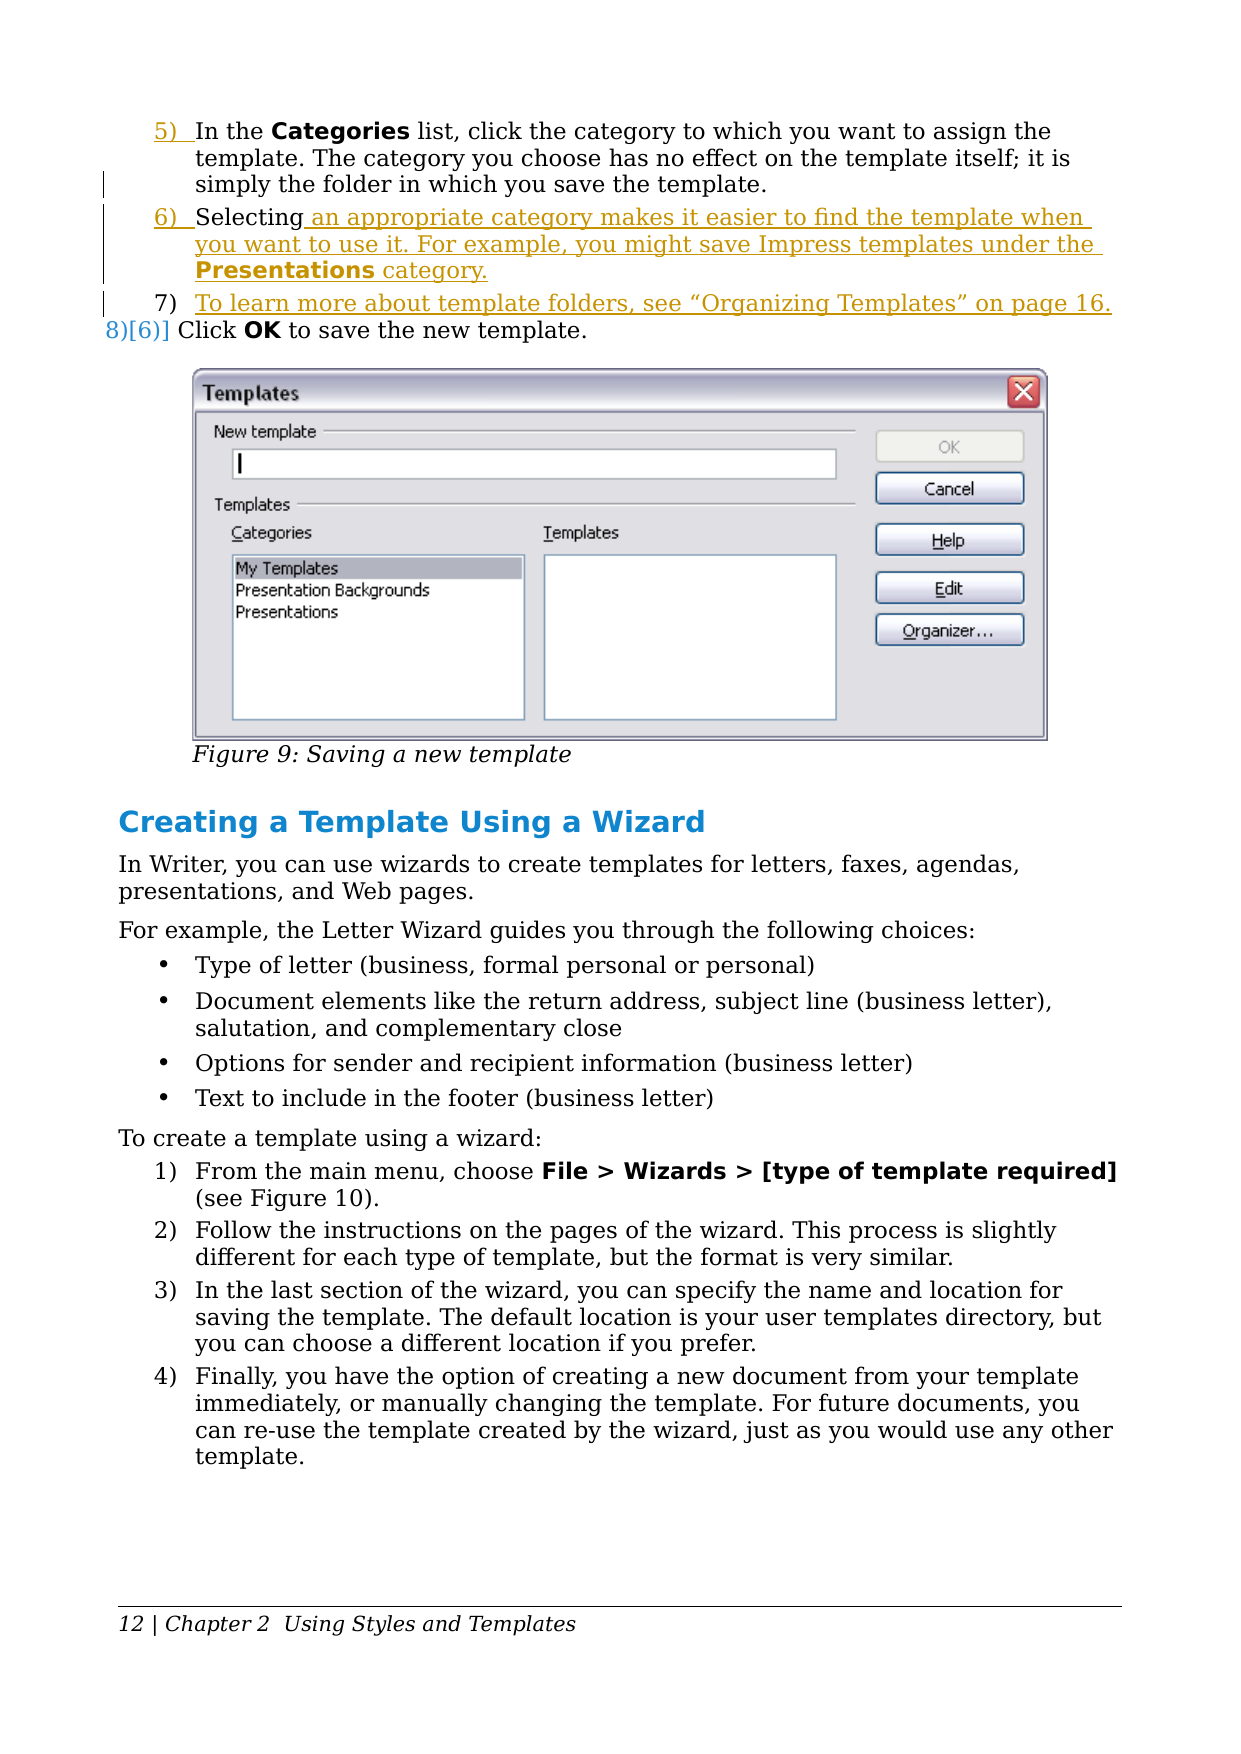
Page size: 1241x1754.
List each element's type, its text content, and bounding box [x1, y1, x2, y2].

text Figure 9: Saving a new template [192, 741, 1048, 768]
list To learn more about template folders, see “Organizing Templates” on page 16. [177, 291, 1122, 317]
list In the last section of the wizard, you can specify the name and location for saving the template. The default location is your user templates directory, but you can choose a different location if you prefer. [177, 1277, 1122, 1357]
list To create a template using a wizard: [118, 1125, 1122, 1152]
list For example, the Letter Wizard guides you through the following choices: [118, 917, 1122, 944]
list Options for sender and recipient information (business letter) [156, 1048, 1122, 1077]
list Finally, you have the option of creating a new document from your template immediately, or manually changing the template. For future documents, you can re-use the template created by the wizard, just as you would use any other template. [177, 1363, 1122, 1470]
list From the main menu, choose File > Wizards > [type of template required] (see Figure 10). [177, 1158, 1128, 1211]
subtitle Creating a Template Using a Wizard [118, 805, 1122, 839]
list Text to include in the footer (business letter) [156, 1083, 1122, 1113]
picture [192, 368, 1048, 741]
list Document elements like the return address, subject line (business letter), salutation, and complementary close [156, 986, 1122, 1042]
list Type of letter (business, formal personal or personal) [156, 951, 1122, 980]
text In Writer, you can use wizards to create templates for letters, faxes, agendas, presentations, and Web pages. [118, 852, 1122, 905]
list Selecting an appropriate category makes it easier to find the template when you want to use it. For example, you might save Impress templates under the Presentations category. [177, 204, 1122, 284]
list Click OK to save the new template. [177, 317, 1122, 344]
list In the Categories list, click the category to which you want to assign the template. The category you choose has no effect on the template itself; it is simply the folder in which you save the template. [177, 118, 1122, 198]
list Follow the instructions on the pages of the wizard. This process is slightly different for each type of template, but the format is very similar. [177, 1218, 1122, 1271]
